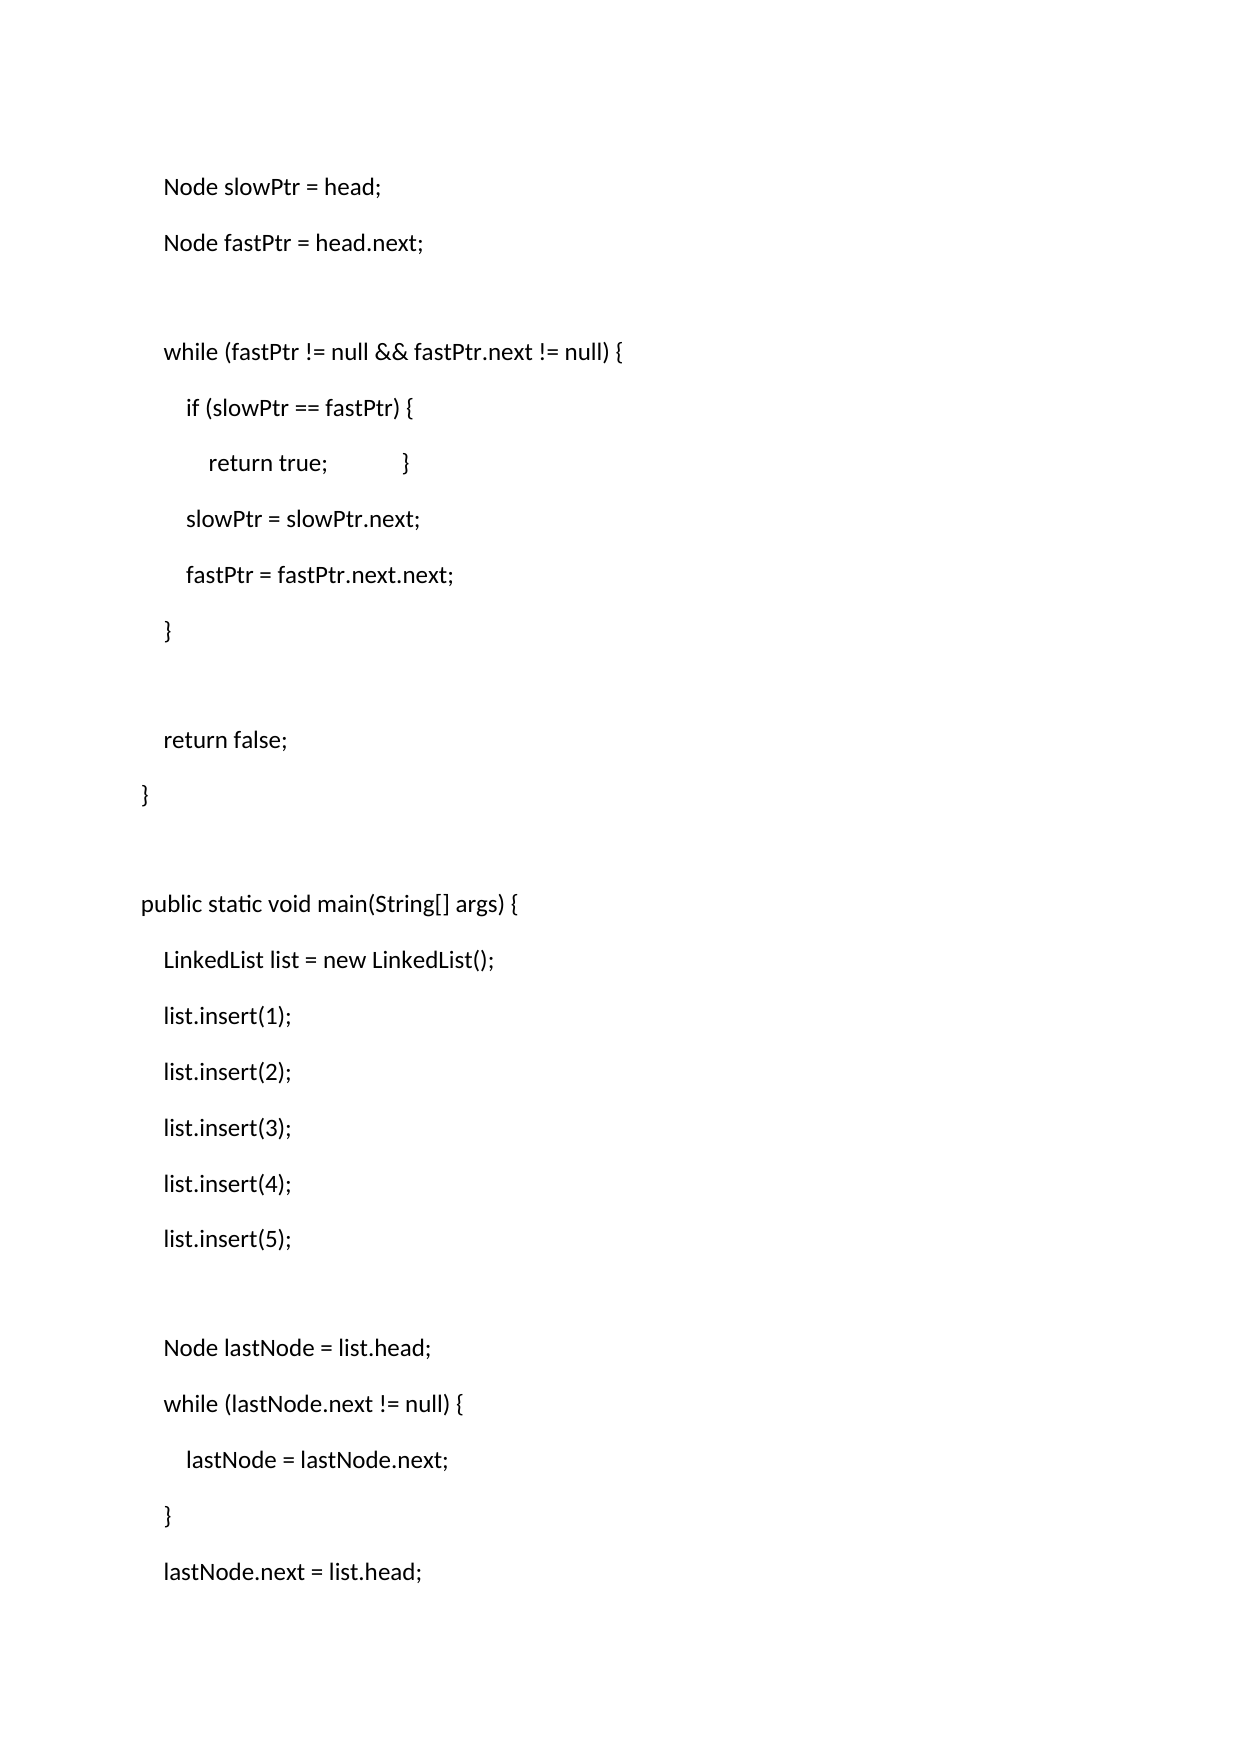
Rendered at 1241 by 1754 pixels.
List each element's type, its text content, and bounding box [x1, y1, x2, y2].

text lastNode.next = list.head; [118, 1556, 1122, 1586]
text return true; } [118, 447, 1122, 478]
text slowPtr = slowPtr.next; [118, 503, 1122, 534]
text } [118, 780, 1122, 810]
text lastNode = lastNode.next; [118, 1444, 1122, 1474]
text public static void main(String[] args) { [118, 888, 1122, 919]
text list.insert(1); [118, 1000, 1122, 1031]
text Node lastNode = list.head; [118, 1332, 1122, 1363]
text if (slowPtr == fastPtr) { [118, 392, 1122, 422]
text while (lastNode.next != null) { [118, 1388, 1122, 1419]
text fastPtr = fastPtr.next.next; [118, 559, 1122, 590]
text while (fastPtr != null && fastPtr.next != null) { [118, 336, 1122, 366]
text Node fastPtr = head.next; [118, 227, 1122, 257]
text Node slowPtr = head; [118, 171, 1122, 202]
text LinkedList list = new LinkedList(); [118, 944, 1122, 975]
text list.insert(5); [118, 1223, 1122, 1254]
text list.insert(2); [118, 1056, 1122, 1087]
text } [118, 1500, 1122, 1530]
text list.insert(4); [118, 1168, 1122, 1198]
text } [118, 615, 1122, 646]
text return false; [118, 724, 1122, 754]
text list.insert(3); [118, 1112, 1122, 1142]
